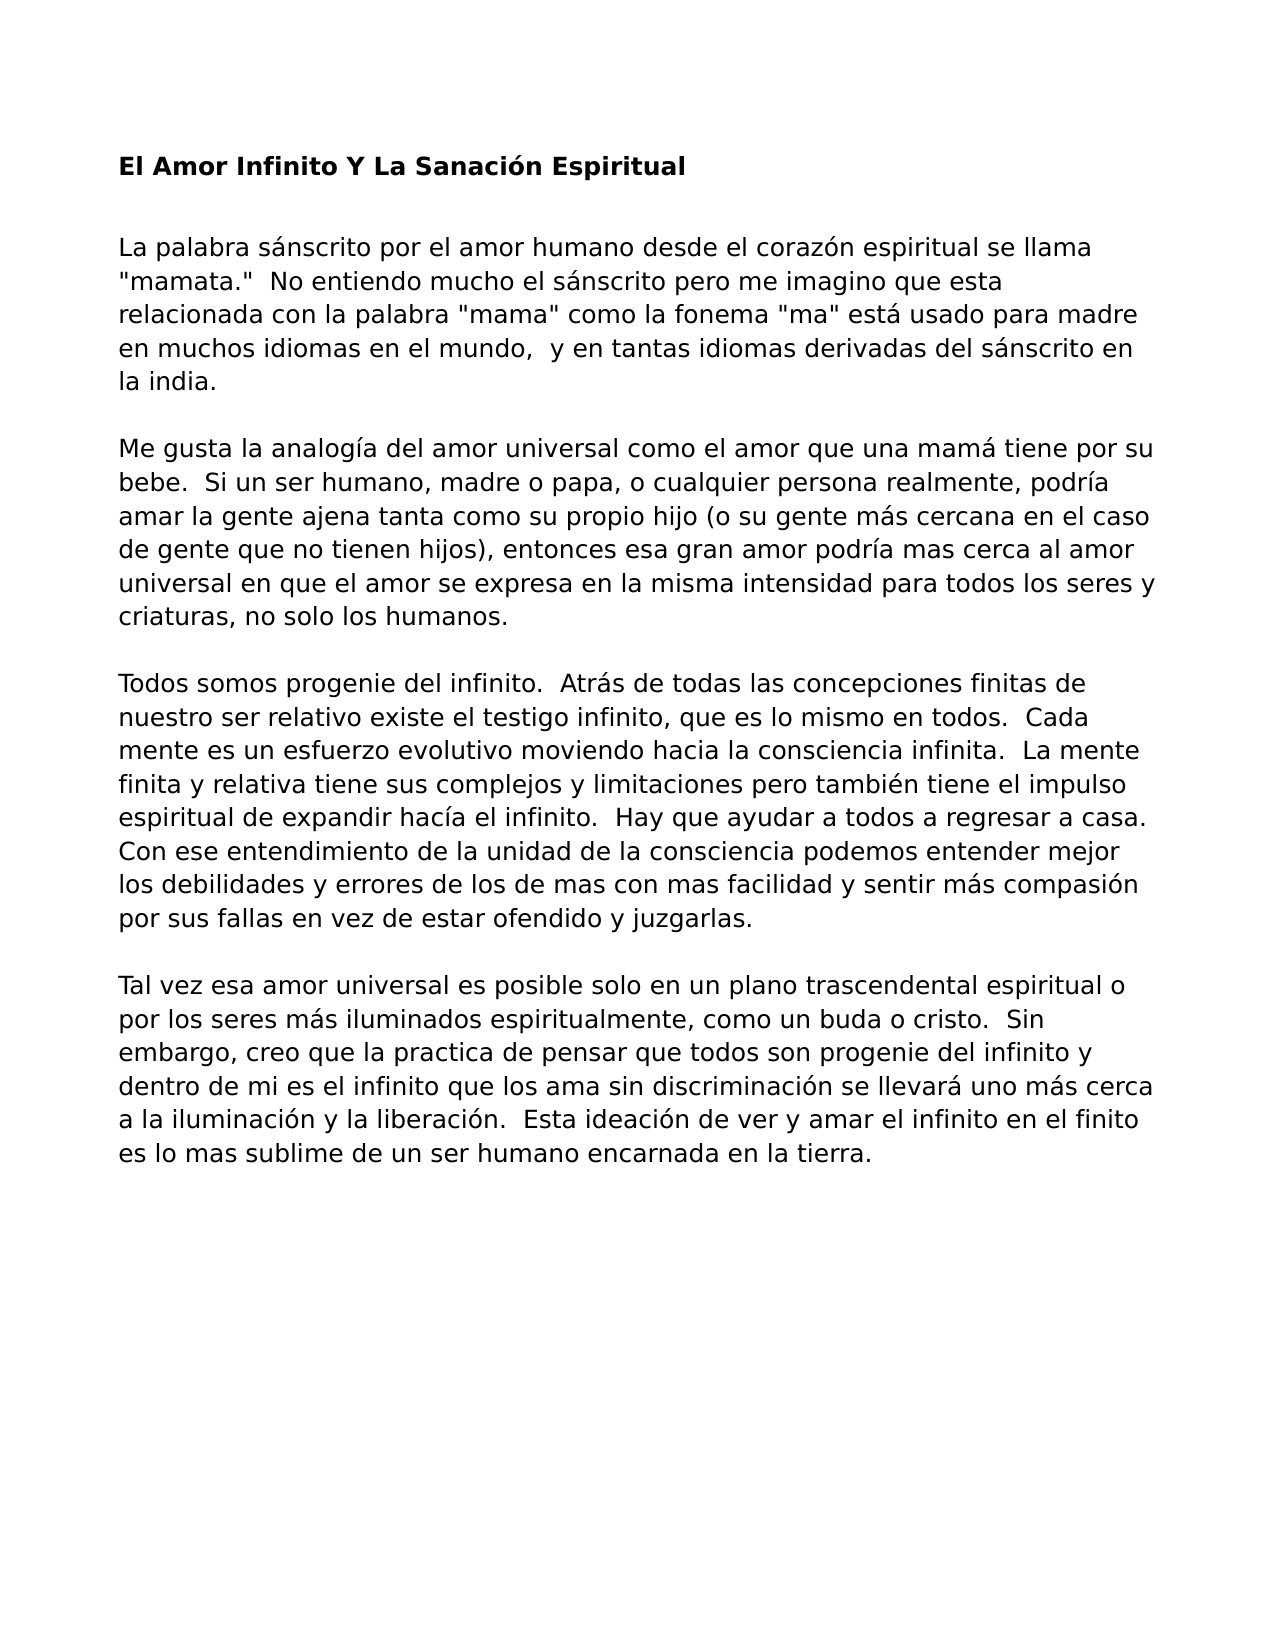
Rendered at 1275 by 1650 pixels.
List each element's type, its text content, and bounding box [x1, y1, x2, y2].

text El Amor Infinito Y La Sanación Espiritual [118, 118, 1157, 181]
text La palabra sánscrito por el amor humano desde el corazón espiritual se llama "mamata." No entiendo mucho el sánscrito pero me imagino que esta relacionada con la palabra "mama" como la fonema "ma" está usado para madre en muchos idiomas en el mundo, y en tantas idiomas derivadas del sánscrito en la india. Me gusta la analogía del amor universal como el amor que una mamá tiene por su bebe. Si un ser humano, madre o papa, o cualquier persona realmente, podría amar la gente ajena tanta como su propio hijo (o su gente más cercana en el caso de gente que no tienen hijos), entonces esa gran amor podría mas cerca al amor universal en que el amor se expresa en la misma intensidad para todos los seres y criaturas, no solo los humanos. Todos somos progenie del infinito. Atrás de todas las concepciones finitas de nuestro ser relativo existe el testigo infinito, que es lo mismo en todos. Cada mente es un esfuerzo evolutivo moviendo hacia la consciencia infinita. La mente finita y relativa tiene sus complejos y limitaciones pero también tiene el impulso espiritual de expandir hacía el infinito. Hay que ayudar a todos a regresar a casa. Con ese entendimiento de la unidad de la consciencia podemos entender mejor los debilidades y errores de los de mas con mas facilidad y sentir más compasión por sus fallas en vez de estar ofendido y juzgarlas. Tal vez esa amor universal es posible solo en un plano trascendental espiritual o por los seres más iluminados espiritualmente, como un buda o cristo. Sin embargo, creo que la practica de pensar que todos son progenie del infinito y dentro de mi es el infinito que los ama sin discriminación se llevará uno más cerca a la iluminación y la liberación. Esta ideación de ver y amar el infinito en el finito es lo mas sublime de un ser humano encarnada en la tierra. [118, 200, 1157, 1168]
